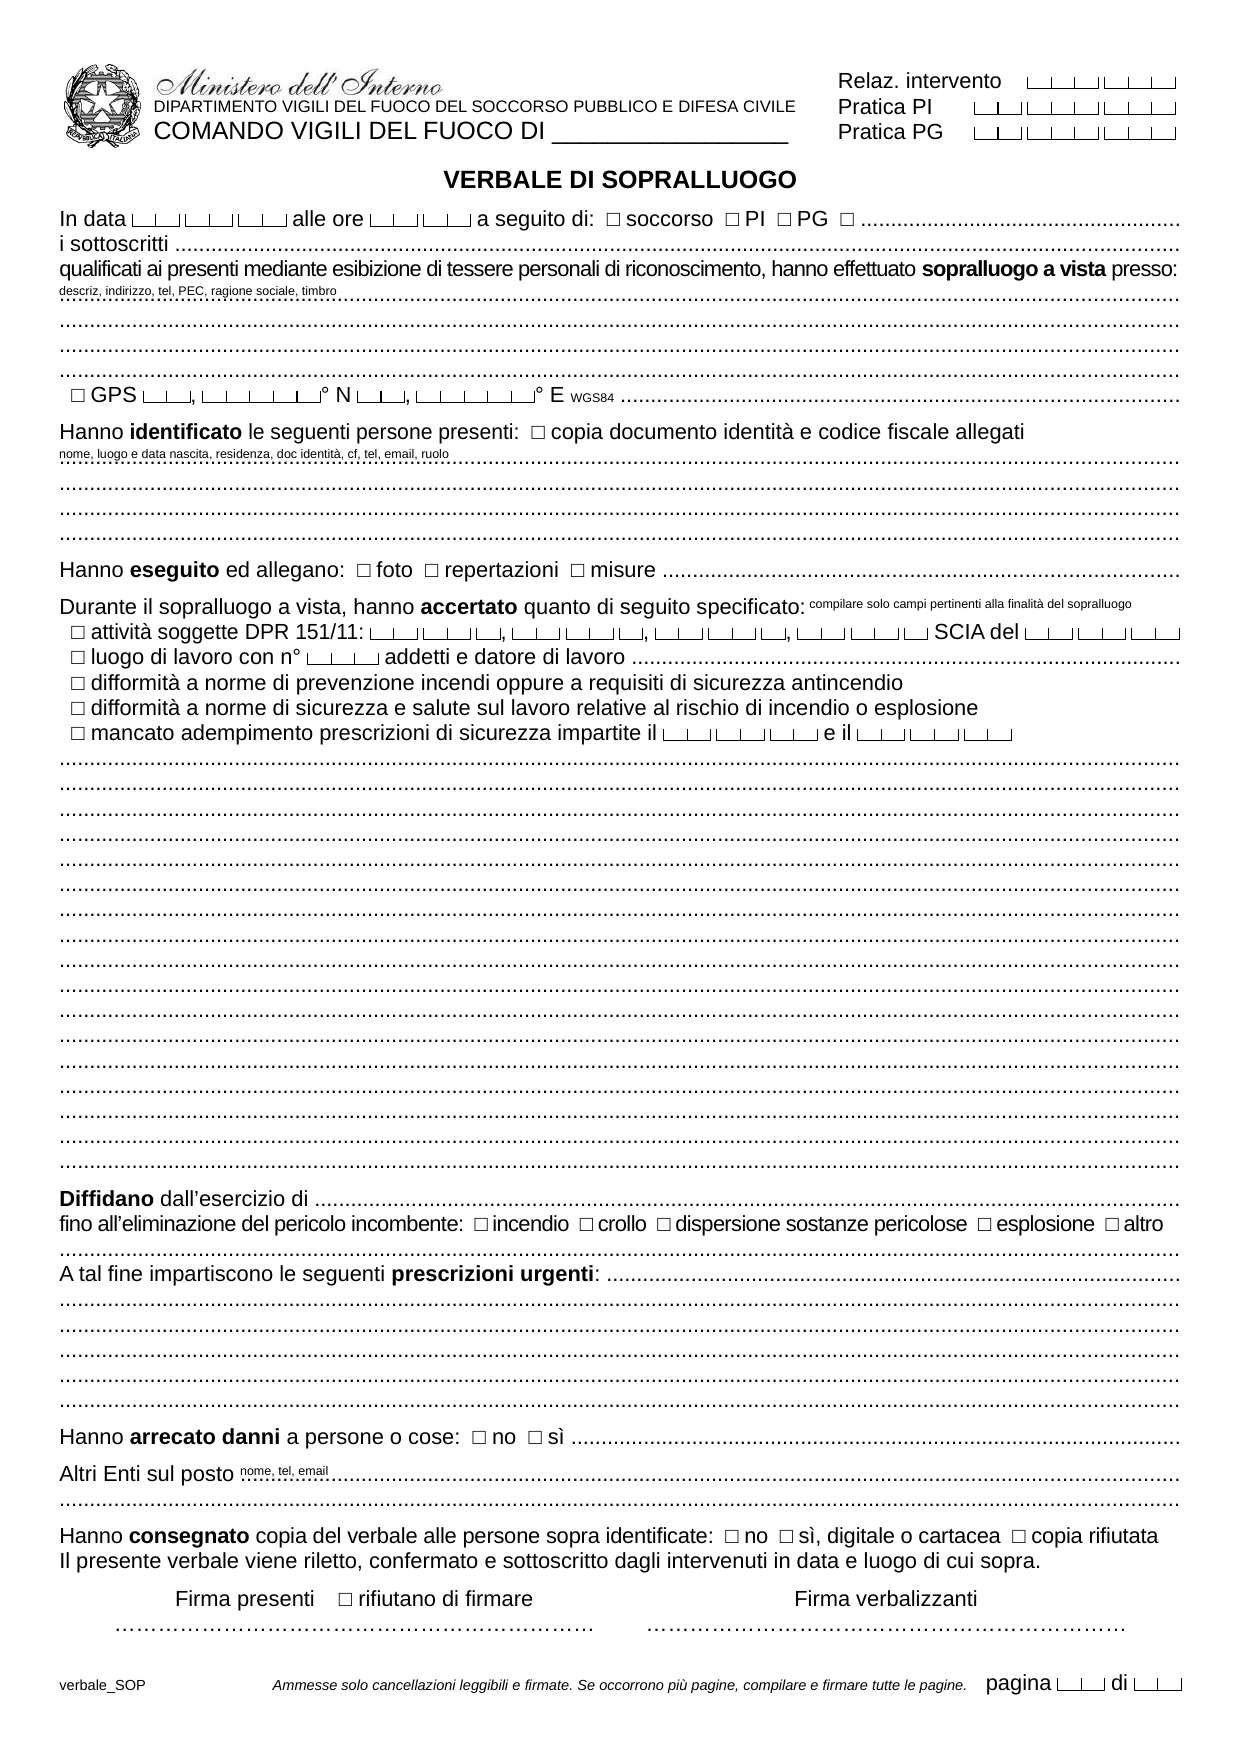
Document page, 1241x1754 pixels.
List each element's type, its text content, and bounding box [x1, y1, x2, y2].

text ………………………………………………………… ………………………………………………………… [59, 1611, 1181, 1636]
text Hanno arrecato danni a persone o cose: □ no □ sì [59, 1424, 1181, 1449]
text □ mancato adempimento prescrizioni di sicurezza impartite il e il [59, 720, 1181, 745]
text □ difformità a norme di sicurezza e salute sul lavoro relative al rischio di incendio o esplosione [59, 695, 1181, 720]
text Firma presenti □ rifiutano di firmare Firma verbalizzanti [59, 1585, 1181, 1611]
text Altri Enti sul posto [59, 1461, 1181, 1511]
text i sottoscritti qualificati ai presenti mediante esibizione di tessere personali di riconoscimento, hanno effettuato sopralluogo a vista presso: [59, 231, 1181, 281]
picture [153, 67, 449, 97]
table_header DIPARTIMENTO VIGILI DEL FUOCO DEL SOCCORSO PUBBLICO E DIFESA CIVILE COMANDO VIGILI DEL FUOCO DI _________________ [148, 59, 802, 153]
text Hanno eseguito ed allegano: □ foto □ repertazioni □ misure [59, 557, 1181, 582]
text Hanno consegnato copia del verbale alle persone sopra identificate: □ no □ sì, digitale o cartacea □ copia rifiutata [59, 1523, 1181, 1548]
text Il presente verbale viene riletto, confermato e sottoscritto dagli intervenuti in data e luogo di cui sopra. [59, 1548, 1181, 1574]
text Diffidano dall’esercizio di fino all’eliminazione del pericolo incombente: □ incendio □ crollo □ dispersione sostanze pericolose □ esplosione □ altro A tal fine impartiscono le seguenti prescrizioni urgenti: [59, 1185, 1181, 1412]
text Durante il sopralluogo a vista, hanno accertato quanto di seguito specificato: [59, 594, 1181, 619]
text □ difformità a norme di prevenzione incendi oppure a requisiti di sicurezza antincendio [59, 669, 1181, 695]
text □ attività soggette DPR 151/11: , , , SCIA del [59, 619, 1181, 644]
table_header Relaz. intervento Pratica PI Pratica PG [803, 59, 1181, 153]
text □ GPS , ° N , ° E WGS84 [59, 281, 1181, 407]
text VERBALE DI SOPRALLUOGO [59, 165, 1181, 194]
text In data alle ore a seguito di: □ soccorso □ PI □ PG □ [59, 206, 1181, 231]
table_header [59, 59, 147, 153]
picture [64, 64, 141, 148]
text □ luogo di lavoro con n° addetti e datore di lavoro [59, 644, 1181, 669]
text Hanno identificato le seguenti persone presenti: □ copia documento identità e codice fiscale allegati [59, 419, 1181, 545]
